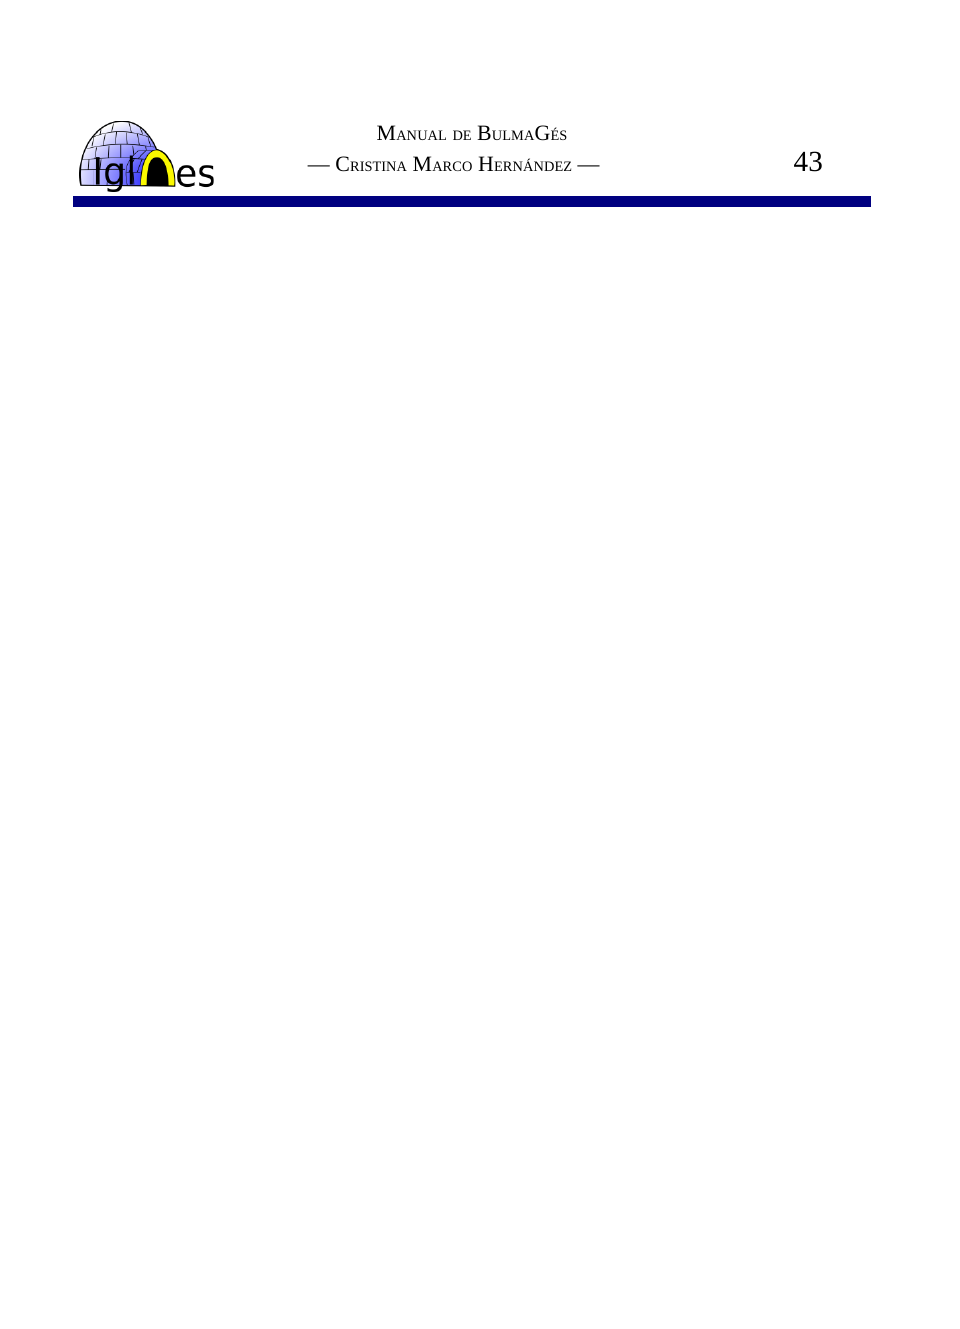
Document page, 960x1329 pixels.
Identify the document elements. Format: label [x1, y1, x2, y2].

picture [79, 121, 214, 192]
